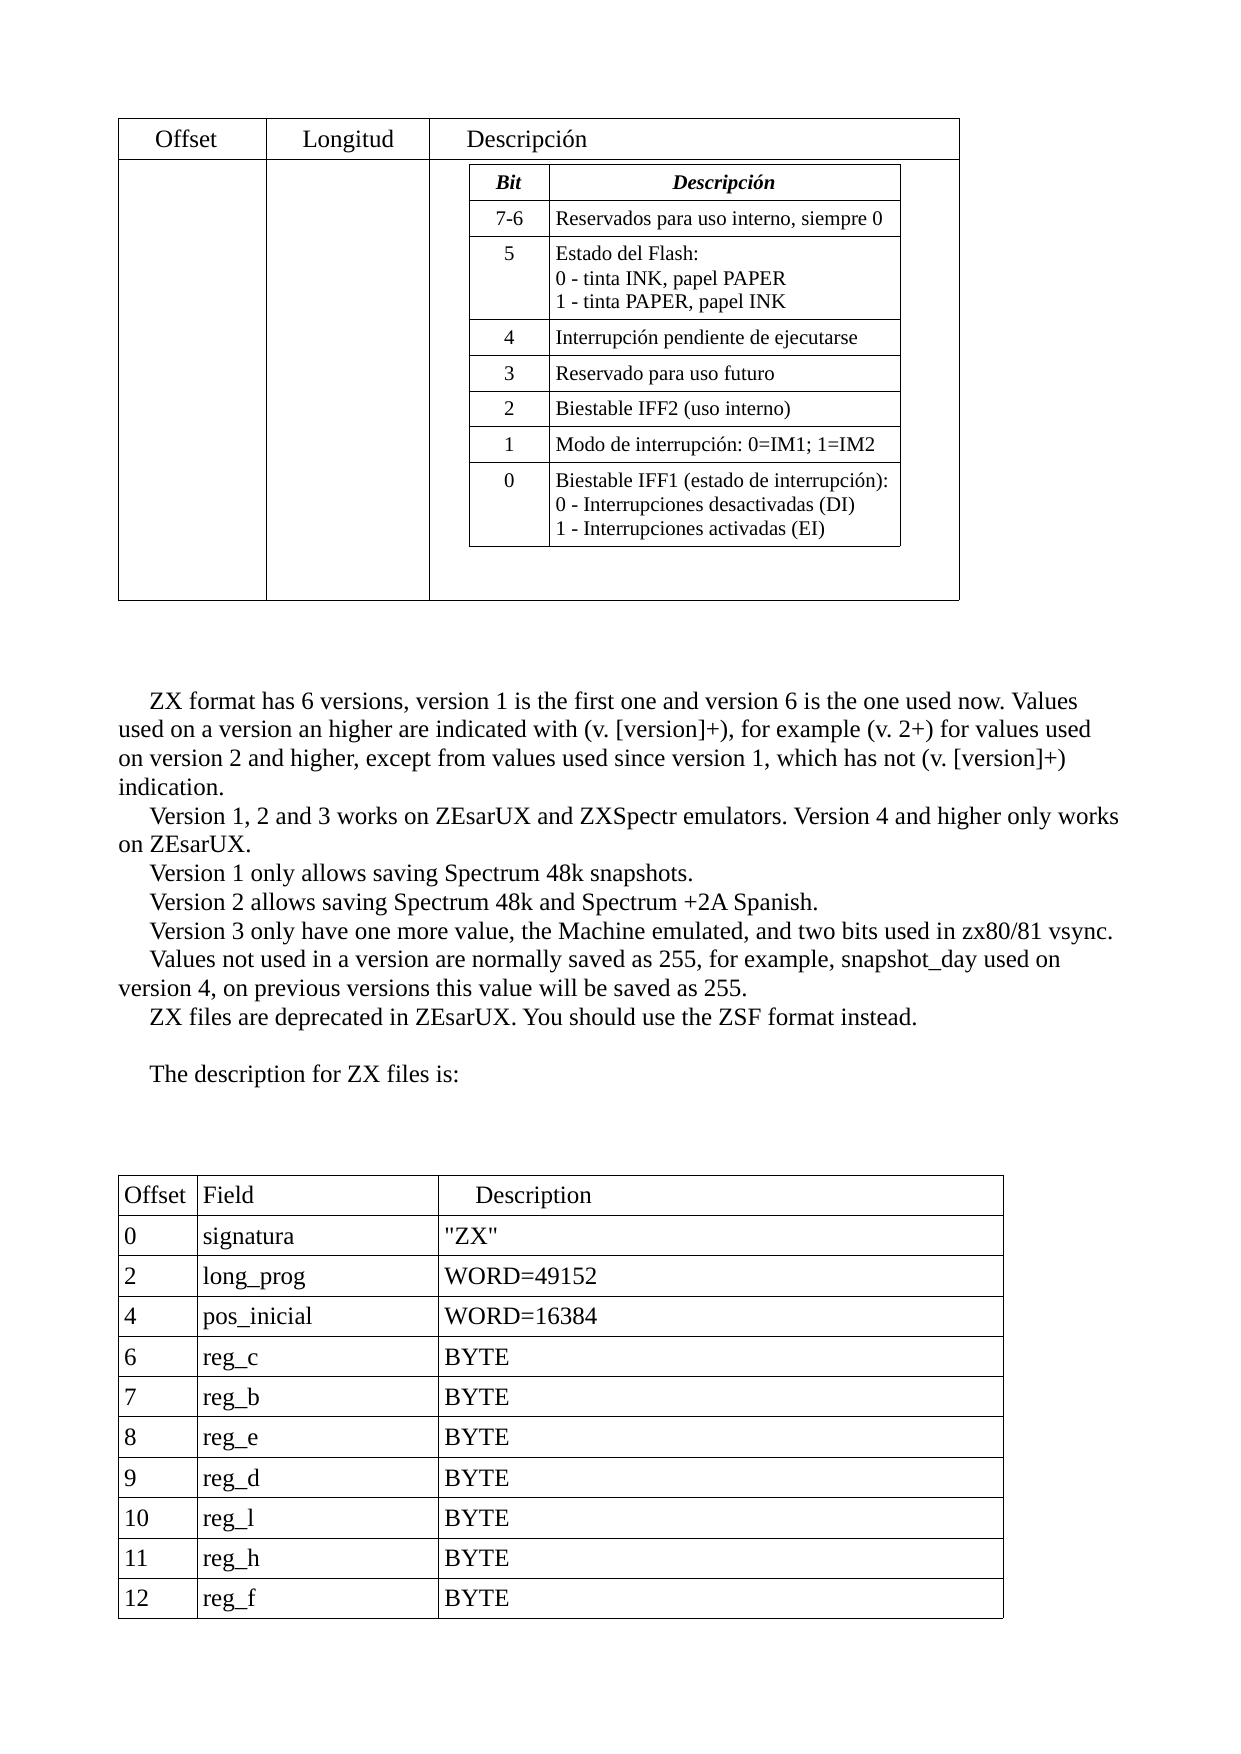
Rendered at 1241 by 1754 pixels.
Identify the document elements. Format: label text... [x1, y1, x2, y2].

table_cell 5 [470, 237, 549, 319]
table_cell 2 [470, 392, 549, 426]
table_cell 12 [119, 1579, 197, 1618]
table_cell reg_h [198, 1539, 438, 1578]
table_cell 10 [119, 1498, 197, 1537]
table_cell 2 [119, 1256, 197, 1296]
table_cell 4 [119, 1297, 197, 1336]
text Version 1 only allows saving Spectrum 48k snapshots. [118, 858, 1122, 887]
table_header Bit [470, 165, 549, 200]
table_header Description [439, 1176, 1003, 1215]
table_cell long_prog [198, 1256, 438, 1296]
table_cell reg_c [198, 1337, 438, 1376]
table_cell reg_f [198, 1579, 438, 1618]
table_cell [267, 160, 429, 599]
table_cell [119, 160, 266, 599]
table_cell 1 [470, 427, 549, 462]
table_cell 4 [470, 320, 549, 355]
table_cell Estado del Flash: 0 - tinta INK, papel PAPER 1 - tinta PAPER, papel INK [550, 237, 900, 319]
table_cell 6 [119, 1337, 197, 1376]
table_cell 7 [119, 1377, 197, 1416]
table_cell BYTE [439, 1539, 1003, 1578]
table_cell reg_b [198, 1377, 438, 1416]
table_cell BYTE [439, 1377, 1003, 1416]
table_cell BYTE [439, 1417, 1003, 1457]
table_cell 3 [470, 356, 549, 391]
table_cell Reservados para uso interno, siempre 0 [550, 201, 900, 236]
table_header Descripción [550, 165, 900, 200]
table_cell Reservado para uso futuro [550, 356, 900, 391]
table_header Offset [119, 119, 266, 158]
table_cell BYTE [439, 1337, 1003, 1376]
text The description for ZX files is: [118, 1059, 1122, 1088]
table_cell reg_d [198, 1458, 438, 1497]
table_cell "ZX" [439, 1216, 1003, 1255]
table_cell [430, 160, 959, 599]
table_cell BYTE [439, 1498, 1003, 1537]
table_cell reg_l [198, 1498, 438, 1537]
text Values not used in a version are normally saved as 255, for example, snapshot_day used on version 4, on previous versions this value will be saved as 255. [118, 944, 1122, 1002]
table_cell 0 [470, 463, 549, 546]
table_cell signatura [198, 1216, 438, 1255]
table_cell 8 [119, 1417, 197, 1457]
table_cell 0 [119, 1216, 197, 1255]
table_cell 7-6 [470, 201, 549, 236]
table_header Offset [119, 1176, 197, 1215]
table_cell BYTE [439, 1579, 1003, 1618]
table_cell WORD=16384 [439, 1297, 1003, 1336]
table_cell Modo de interrupción: 0=IM1; 1=IM2 [550, 427, 900, 462]
table_cell 9 [119, 1458, 197, 1497]
table_header Field [198, 1176, 438, 1215]
text Version 2 allows saving Spectrum 48k and Spectrum +2A Spanish. [118, 887, 1122, 916]
table_cell BYTE [439, 1458, 1003, 1497]
text ZX format has 6 versions, version 1 is the first one and version 6 is the one used now. Values used on a version an higher are indicated with (v. [version]+), for example (v. 2+) for values used on version 2 and higher, except from values used since version 1, which has not (v. [version]+) indication. [118, 686, 1122, 801]
table_cell pos_inicial [198, 1297, 438, 1336]
table_cell Biestable IFF1 (estado de interrupción): 0 - Interrupciones desactivadas (DI) 1 - Interrupciones activadas (EI) [550, 463, 900, 546]
table_cell 11 [119, 1539, 197, 1578]
table_cell WORD=49152 [439, 1256, 1003, 1296]
table_cell Interrupción pendiente de ejecutarse [550, 320, 900, 355]
table_header Longitud [267, 119, 429, 158]
table_cell reg_e [198, 1417, 438, 1457]
table_cell Biestable IFF2 (uso interno) [550, 392, 900, 426]
text ZX files are deprecated in ZEsarUX. You should use the ZSF format instead. [118, 1002, 1122, 1031]
text Version 3 only have one more value, the Machine emulated, and two bits used in zx80/81 vsync. [118, 916, 1122, 944]
text Version 1, 2 and 3 works on ZEsarUX and ZXSpectr emulators. Version 4 and higher only works on ZEsarUX. [118, 801, 1122, 858]
table_header Descripción [430, 119, 959, 158]
